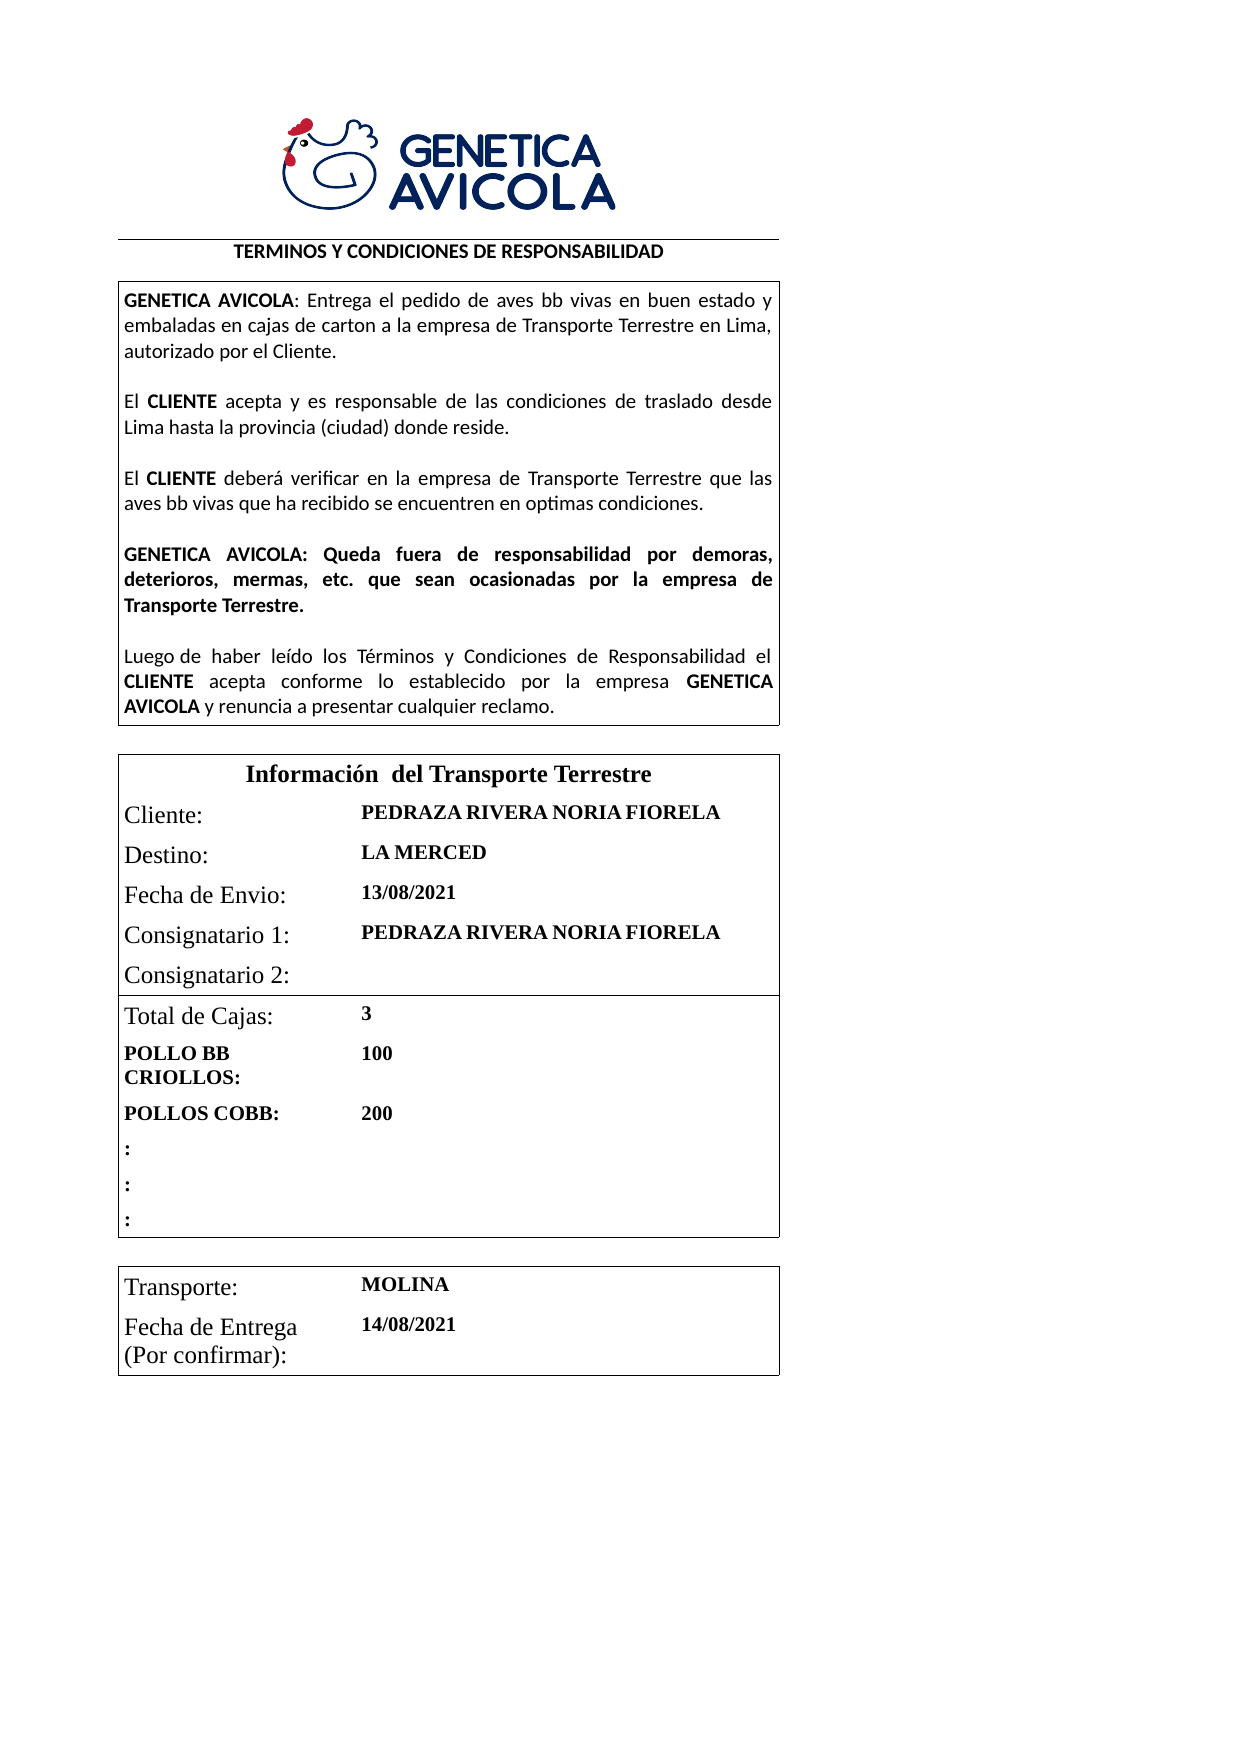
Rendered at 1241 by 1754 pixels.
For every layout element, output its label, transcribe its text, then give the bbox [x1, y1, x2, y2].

table_cell Cliente: [119, 794, 356, 834]
table_cell : [119, 1201, 356, 1237]
table_cell MOLINA [356, 1267, 779, 1306]
table_cell [356, 1130, 779, 1166]
table_cell [356, 955, 779, 995]
table_cell [356, 1238, 779, 1266]
table_cell 3 [356, 996, 779, 1035]
table_cell [356, 1201, 779, 1237]
table_cell [118, 1238, 356, 1266]
table_cell POLLOS COBB: [119, 1095, 356, 1130]
table_cell : [119, 1166, 356, 1201]
table_cell Consignatario 1: [119, 915, 356, 955]
table_cell Transporte: [119, 1267, 356, 1306]
table_cell [356, 1166, 779, 1201]
table_cell 100 [356, 1035, 779, 1095]
table_cell GENETICA AVICOLA: Entrega el pedido de aves bb vivas en buen estado y embaladas en cajas de carton a la empresa de Transporte Terrestre en Lima, autorizado por el Cliente. El CLIENTE acepta y es responsable de las condiciones de traslado desde Lima hasta la provincia (ciudad) donde reside. El CLIENTE deberá verificar en la empresa de Transporte Terrestre que las aves bb vivas que ha recibido se encuentren en optimas condiciones. GENETICA AVICOLA: Queda fuera de responsabilidad por demoras, deterioros, mermas, etc. que sean ocasionadas por la empresa de Transporte Terrestre. Luego de haber leído los Términos y Condiciones de Responsabilidad el CLIENTE acepta conforme lo establecido por la empresa GENETICA AVICOLA y renuncia a presentar cualquier reclamo. [119, 282, 779, 725]
table_cell Total de Cajas: [119, 996, 356, 1035]
table_cell Destino: [119, 834, 356, 874]
table_cell Consignatario 2: [119, 955, 356, 995]
picture [282, 118, 616, 210]
table_cell LA MERCED [356, 834, 779, 874]
table_cell PEDRAZA RIVERA NORIA FIORELA [356, 915, 779, 955]
table_cell Fecha de Entrega (Por confirmar): [119, 1306, 356, 1375]
table_cell 200 [356, 1095, 779, 1130]
table_cell PEDRAZA RIVERA NORIA FIORELA [356, 794, 779, 834]
table_header Información del Transporte Terrestre [119, 755, 779, 794]
table_cell POLLO BB CRIOLLOS: [119, 1035, 356, 1095]
table_cell 13/08/2021 [356, 874, 779, 914]
table_cell 14/08/2021 [356, 1306, 779, 1375]
table_header TERMINOS Y CONDICIONES DE RESPONSABILIDAD [118, 240, 779, 281]
table_cell Fecha de Envio: [119, 874, 356, 914]
table_cell : [119, 1130, 356, 1166]
